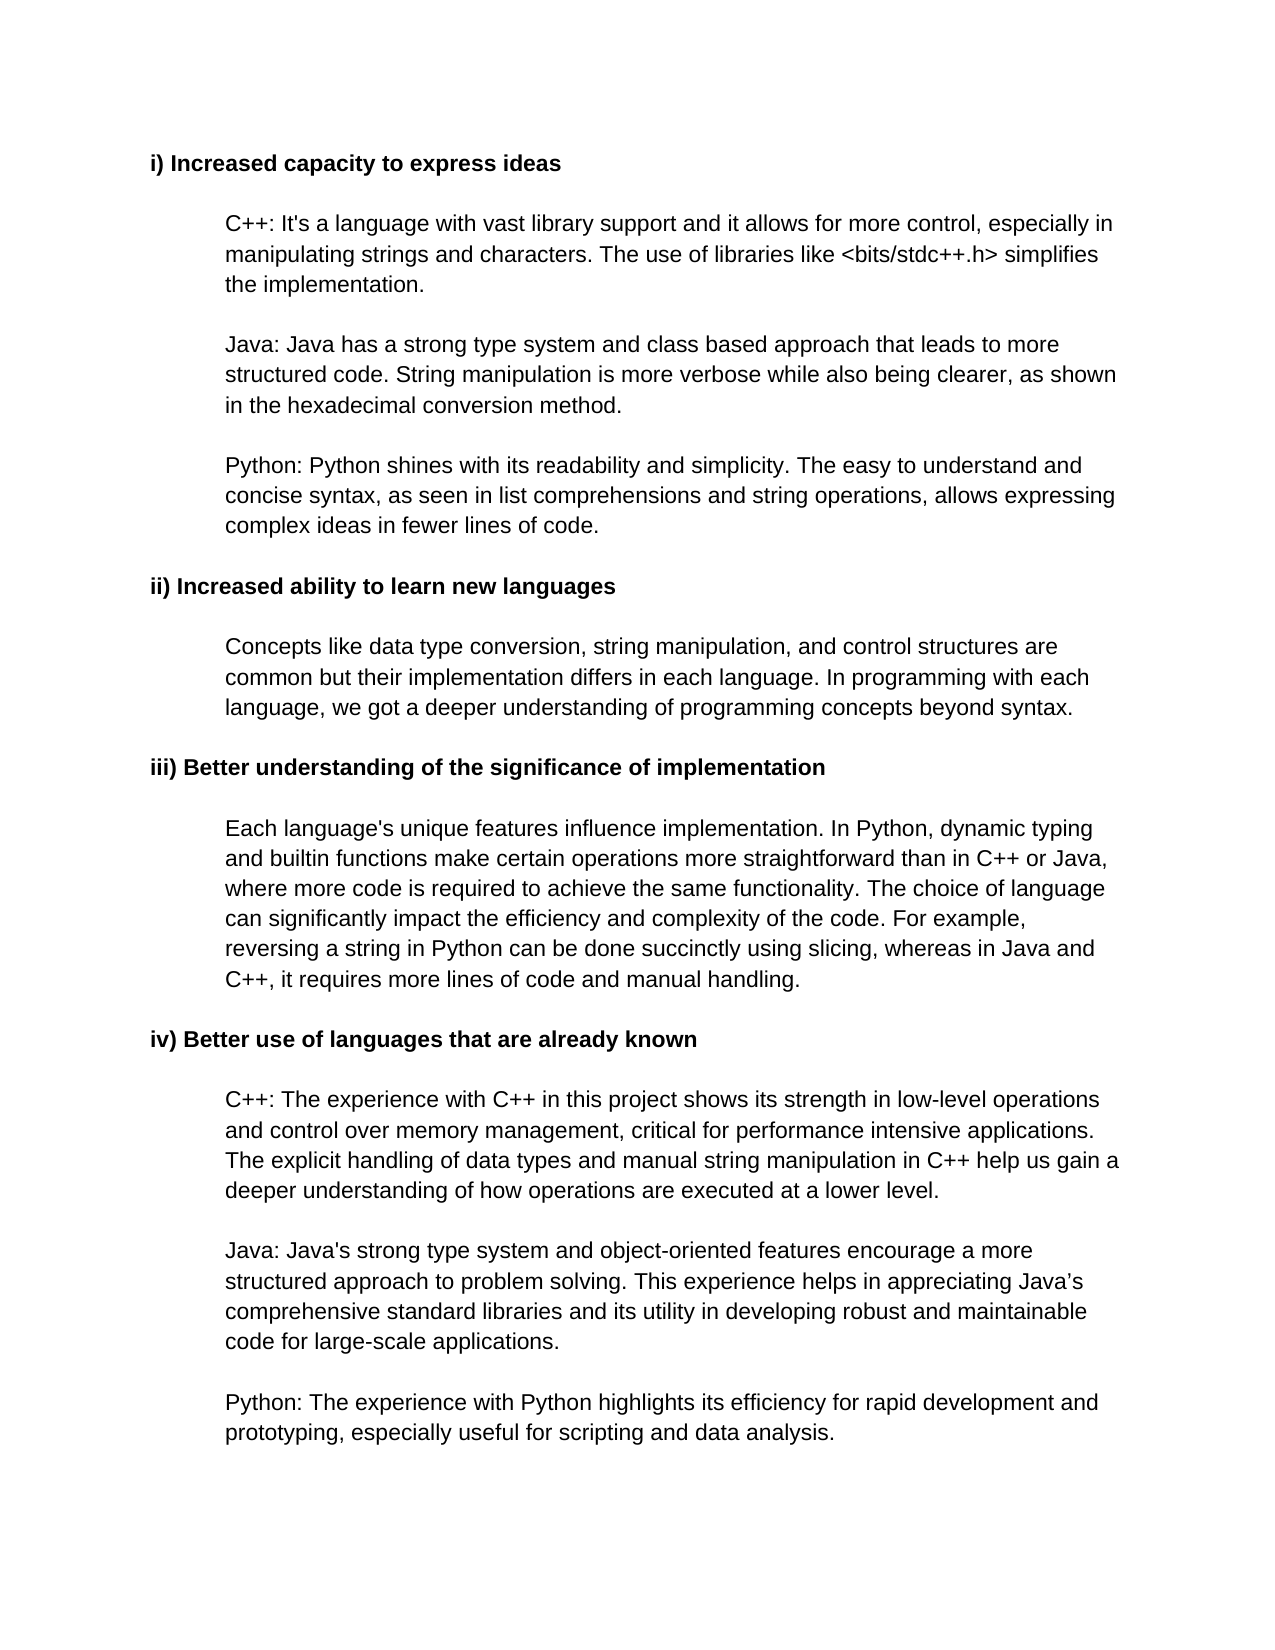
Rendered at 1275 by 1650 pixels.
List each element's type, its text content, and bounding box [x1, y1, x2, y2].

text C++: The experience with C++ in this project shows its strength in low-level operations and control over memory management, critical for performance intensive applications. The explicit handling of data types and manual string manipulation in C++ help us gain a deeper understanding of how operations are executed at a lower level. [225, 1086, 1125, 1203]
text Python: Python shines with its readability and simplicity. The easy to understand and concise syntax, as seen in list comprehensions and string operations, allows expressing complex ideas in fewer lines of code. [225, 452, 1125, 539]
text ii) Increased ability to learn new languages [150, 573, 1125, 599]
text Python: The experience with Python highlights its efficiency for rapid development and prototyping, especially useful for scripting and data analysis. [225, 1388, 1125, 1445]
text Each language's unique features influence implementation. In Python, dynamic typing and builtin functions make certain operations more straightforward than in C++ or Java, where more code is required to achieve the same functionality. The choice of language can significantly impact the efficiency and complexity of the code. For example, reversing a string in Python can be done succinctly using slicing, whereas in Java and C++, it requires more lines of code and manual handling. [225, 814, 1125, 992]
text Java: Java has a strong type system and class based approach that leads to more structured code. String manipulation is more verbose while also being clearer, as shown in the hexadecimal conversion method. [225, 331, 1125, 418]
text Concepts like data type conversion, string manipulation, and control structures are common but their implementation differs in each language. In programming with each language, we got a deeper understanding of programming concepts beyond syntax. [225, 633, 1125, 720]
text Java: Java's strong type system and object-oriented features encourage a more structured approach to problem solving. This experience helps in appreciating Java’s comprehensive standard libraries and its utility in developing robust and maintainable code for large-scale applications. [225, 1237, 1125, 1354]
text iv) Better use of languages that are already known [150, 1026, 1125, 1052]
text iii) Better understanding of the significance of implementation [150, 754, 1125, 781]
text i) Increased capacity to express ideas [150, 150, 1125, 176]
text C++: It's a language with vast library support and it allows for more control, especially in manipulating strings and characters. The use of libraries like <bits/stdc++.h> simplifies the implementation. [225, 210, 1125, 297]
